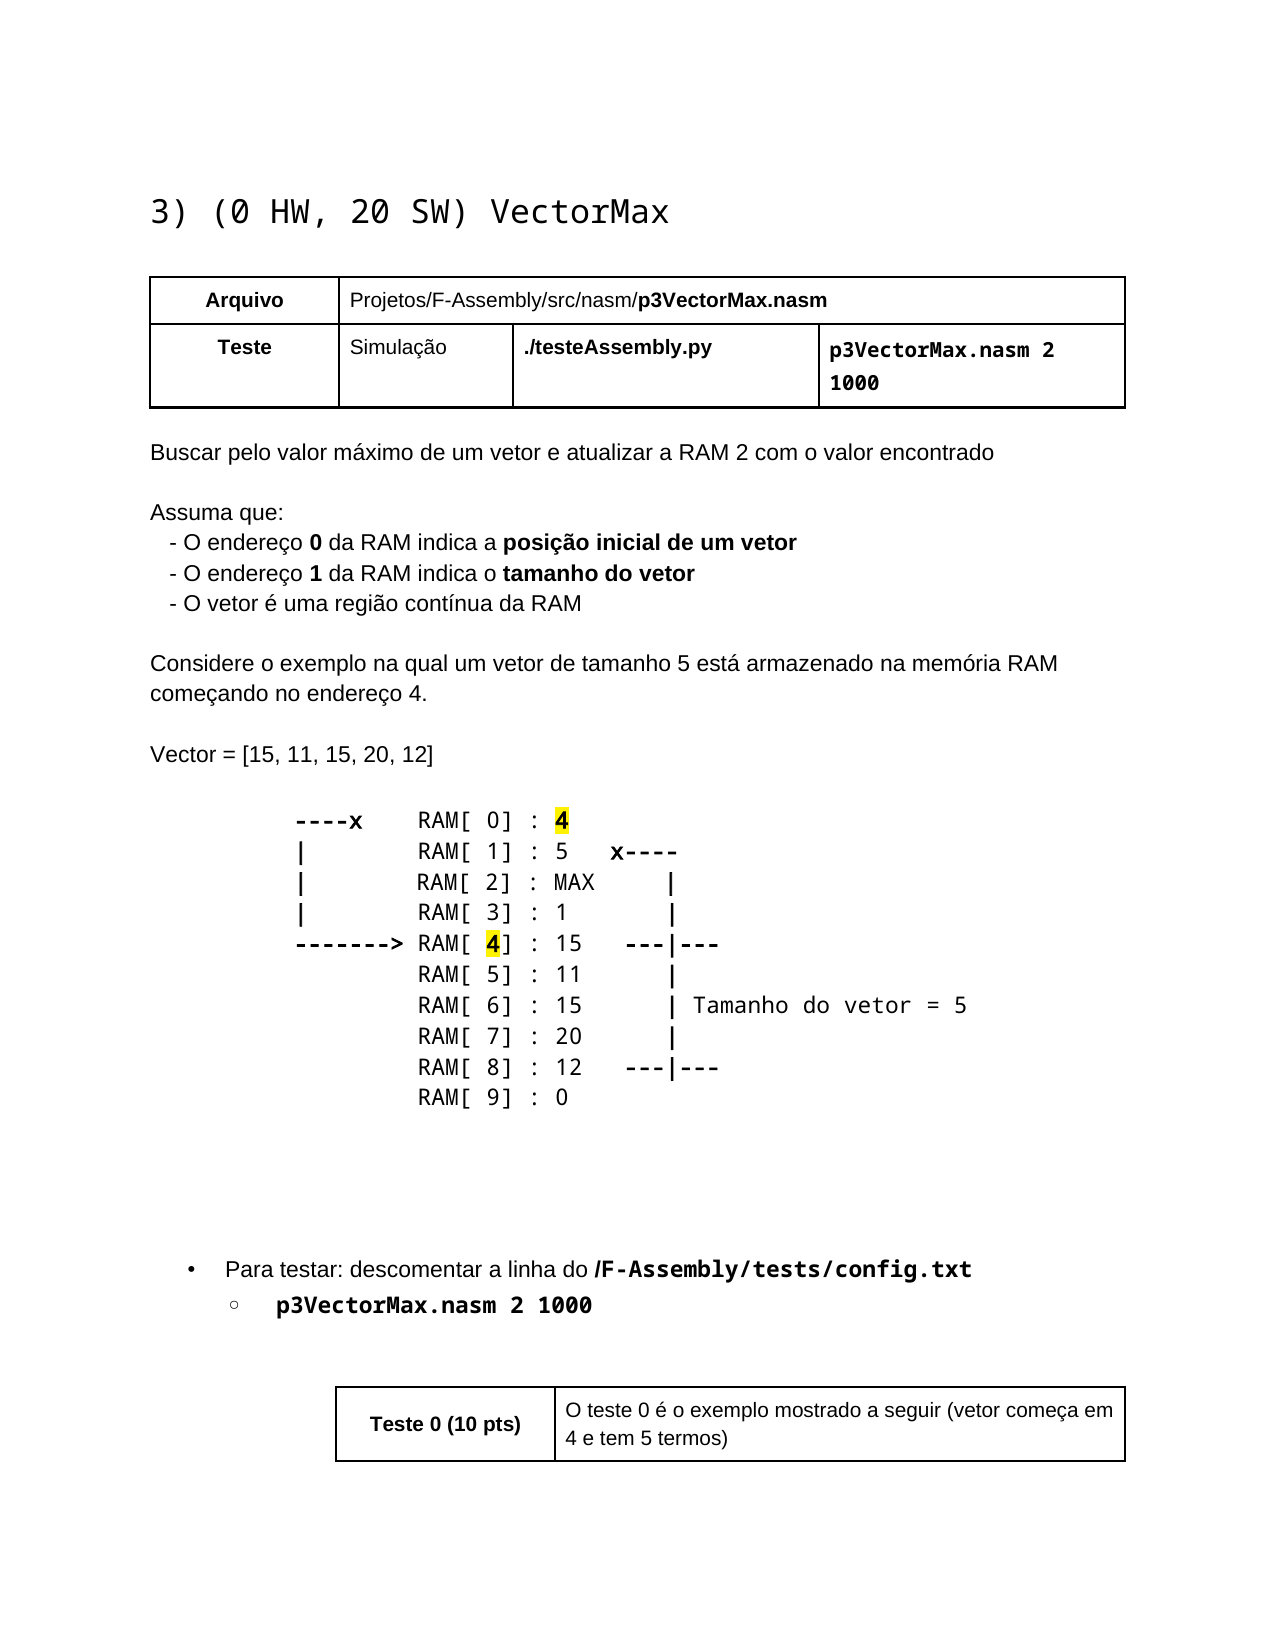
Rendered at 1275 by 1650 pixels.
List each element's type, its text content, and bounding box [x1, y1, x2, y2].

table_header Teste 0 (10 pts) [337, 1388, 554, 1460]
text ----x RAM[ 0] : 4 [150, 807, 1125, 834]
text - O vetor é uma região contínua da RAM [150, 590, 1125, 616]
text RAM[ 7] : 20 | [150, 1023, 1125, 1050]
subtitle 3) (0 HW, 20 SW) VectorMax [150, 187, 1125, 233]
list Para testar: descomentar a linha do /F-Assembly/tests/config.txt [187, 1253, 1125, 1284]
table_cell p3VectorMax.nasm 2 1000 [820, 325, 1124, 406]
text - O endereço 0 da RAM indica a posição inicial de um vetor [150, 529, 1125, 556]
text Buscar pelo valor máximo de um vetor e atualizar a RAM 2 com o valor encontrado [150, 439, 1125, 465]
table_cell Simulação [340, 325, 512, 406]
text -------> RAM[ 4] : 15 ---|--- [150, 930, 1125, 957]
text | RAM[ 1] : 5 x---- [150, 838, 1125, 865]
text RAM[ 5] : 11 | [150, 961, 1125, 988]
text Considere o exemplo na qual um vetor de tamanho 5 está armazenado na memória RAM começando no endereço 4. [150, 650, 1125, 707]
table_header Projetos/F-Assembly/src/nasm/p3VectorMax.nasm [340, 278, 1124, 322]
text RAM[ 9] : 0 [150, 1084, 1125, 1111]
table_header O teste 0 é o exemplo mostrado a seguir (vetor começa em 4 e tem 5 termos) [556, 1388, 1124, 1460]
text Assuma que: [150, 499, 1125, 526]
text Vector = [15, 11, 15, 20, 12] [150, 741, 1125, 767]
text | RAM[ 2] : MAX | [150, 869, 1125, 896]
text | RAM[ 3] : 1 | [150, 899, 1125, 926]
list p3VectorMax.nasm 2 1000 [225, 1289, 1125, 1321]
table_cell ./testeAssembly.py [514, 325, 818, 406]
table_header Arquivo [151, 278, 338, 322]
text RAM[ 8] : 12 ---|--- [150, 1054, 1125, 1081]
table_cell Teste [151, 325, 338, 406]
text - O endereço 1 da RAM indica o tamanho do vetor [150, 559, 1125, 586]
text RAM[ 6] : 15 | Tamanho do vetor = 5 [150, 992, 1125, 1019]
